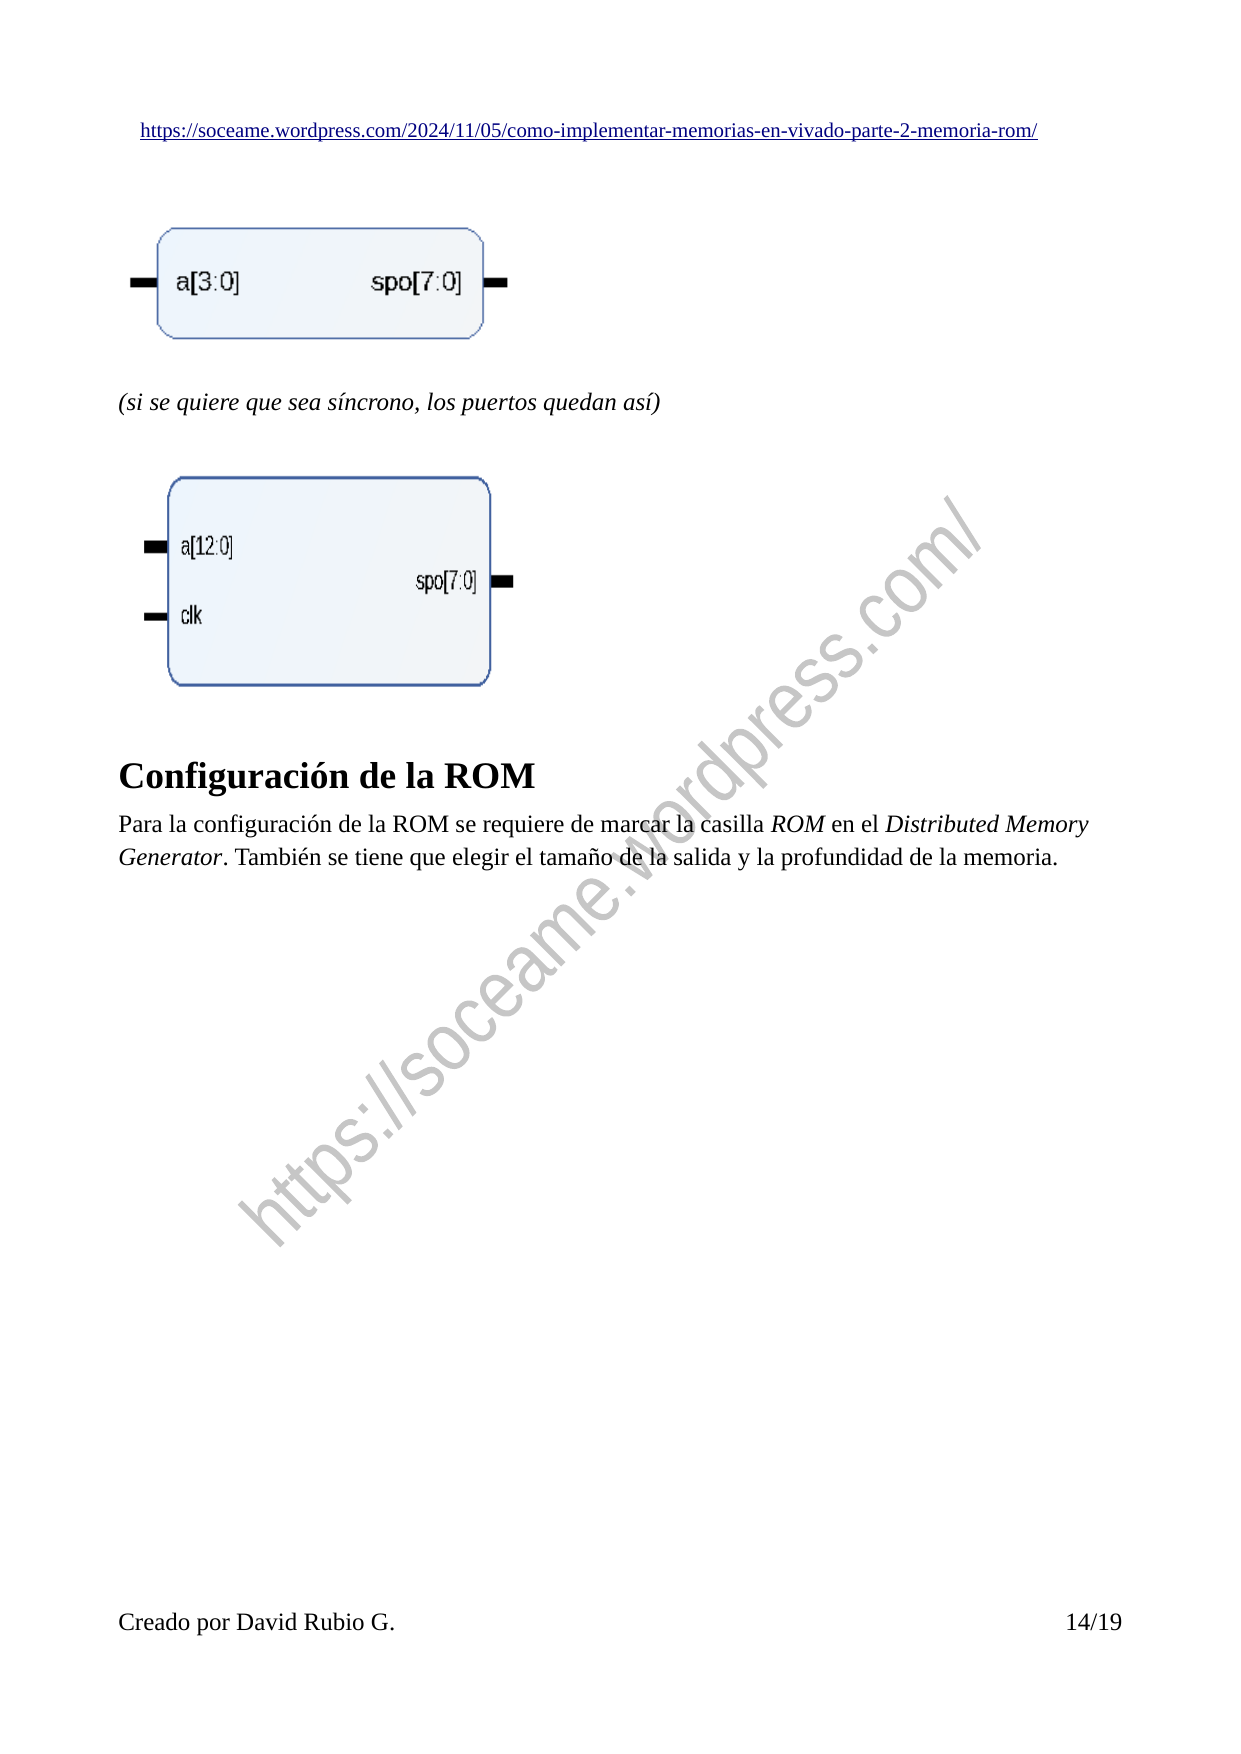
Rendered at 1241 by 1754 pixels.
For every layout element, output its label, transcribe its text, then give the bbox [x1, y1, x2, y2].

picture [118, 177, 517, 363]
text (si se quiere que sea síncrono, los puertos quedan así) [118, 387, 1122, 416]
subtitle [704, 765, 732, 793]
subtitle Configuración de la ROM [118, 753, 713, 797]
subtitle [716, 753, 1122, 797]
picture [118, 435, 531, 709]
text Para la configuración de la ROM se requiere de marcar la casilla ROM en el Distributed Memory Generator. También se tiene que elegir el tamaño de la salida y la profundidad de la memoria. [118, 809, 659, 871]
text Para la configuración de la ROM se requiere de marcar la casilla ROM en el Distributed Memory Generator. También se tiene que elegir el tamaño de la salida y la profundidad de la memoria. [635, 809, 1122, 871]
